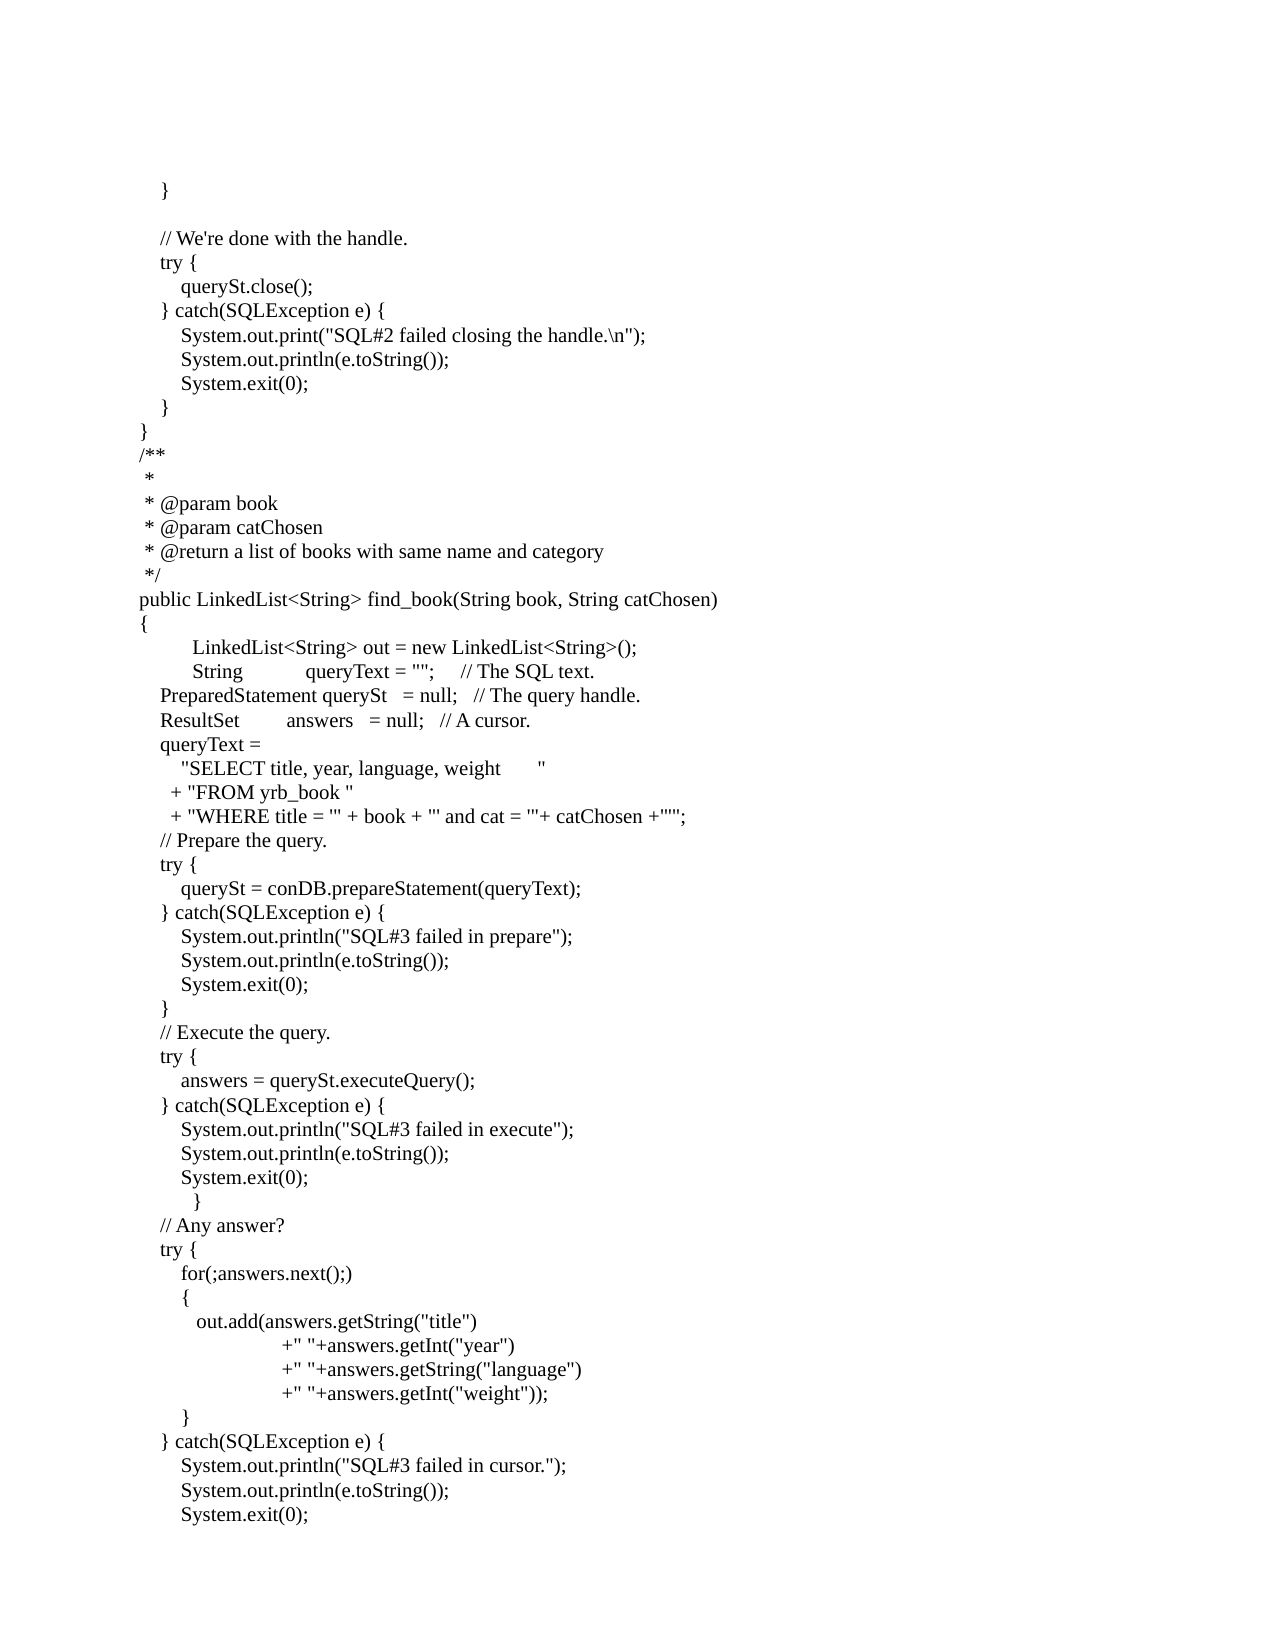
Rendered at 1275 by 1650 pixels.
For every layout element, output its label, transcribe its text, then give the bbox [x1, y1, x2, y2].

text * [118, 467, 1157, 491]
text +" "+answers.getInt("weight")); [118, 1381, 1157, 1405]
text System.exit(0); [118, 1502, 1157, 1526]
text } catch(SQLException e) { [118, 900, 1157, 924]
text queryText = [118, 732, 1157, 756]
text } [118, 395, 1157, 419]
text "SELECT title, year, language, weight " [118, 756, 1157, 780]
text System.out.println(e.toString()); [118, 948, 1157, 972]
text System.out.println(e.toString()); [118, 1477, 1157, 1502]
text { [118, 1285, 1157, 1309]
text try { [118, 250, 1157, 274]
text // Execute the query. [118, 1020, 1157, 1044]
text { [118, 611, 1157, 635]
text public LinkedList<String> find_book(String book, String catChosen) [118, 587, 1157, 611]
text // Any answer? [118, 1213, 1157, 1237]
text + "FROM yrb_book " [118, 780, 1157, 804]
text * @return a list of books with same name and category [118, 539, 1157, 563]
text System.out.println(e.toString()); [118, 1141, 1157, 1165]
text } [118, 1405, 1157, 1429]
text querySt = conDB.prepareStatement(queryText); [118, 876, 1157, 900]
text System.out.println("SQL#3 failed in cursor."); [118, 1453, 1157, 1477]
text LinkedList<String> out = new LinkedList<String>(); [118, 635, 1157, 659]
text + "WHERE title = '" + book + "' and cat = '"+ catChosen +"'"; [118, 804, 1157, 828]
text try { [118, 852, 1157, 876]
text * @param book [118, 491, 1157, 515]
text ResultSet answers = null; // A cursor. [118, 707, 1157, 732]
text System.exit(0); [118, 1165, 1157, 1189]
text System.out.println(e.toString()); [118, 347, 1157, 371]
text } [118, 1189, 1157, 1213]
text System.exit(0); [118, 371, 1157, 395]
text } [118, 178, 1157, 202]
text out.add(answers.getString("title") [118, 1309, 1157, 1333]
text // Prepare the query. [118, 828, 1157, 852]
text for(;answers.next();) [118, 1261, 1157, 1285]
text * @param catChosen [118, 515, 1157, 539]
text } catch(SQLException e) { [118, 298, 1157, 322]
text try { [118, 1237, 1157, 1261]
text System.out.println("SQL#3 failed in prepare"); [118, 924, 1157, 948]
text querySt.close(); [118, 274, 1157, 298]
text System.out.print("SQL#2 failed closing the handle.\n"); [118, 322, 1157, 347]
text +" "+answers.getInt("year") [118, 1333, 1157, 1357]
text String queryText = ""; // The SQL text. [118, 659, 1157, 683]
text } [118, 996, 1157, 1020]
text +" "+answers.getString("language") [118, 1357, 1157, 1381]
text } [118, 419, 1157, 443]
text } catch(SQLException e) { [118, 1092, 1157, 1117]
text try { [118, 1044, 1157, 1068]
text } catch(SQLException e) { [118, 1429, 1157, 1453]
text System.exit(0); [118, 972, 1157, 996]
text System.out.println("SQL#3 failed in execute"); [118, 1117, 1157, 1141]
text // We're done with the handle. [118, 226, 1157, 250]
text PreparedStatement querySt = null; // The query handle. [118, 683, 1157, 707]
text answers = querySt.executeQuery(); [118, 1068, 1157, 1092]
text */ [118, 563, 1157, 587]
text /** [118, 443, 1157, 467]
